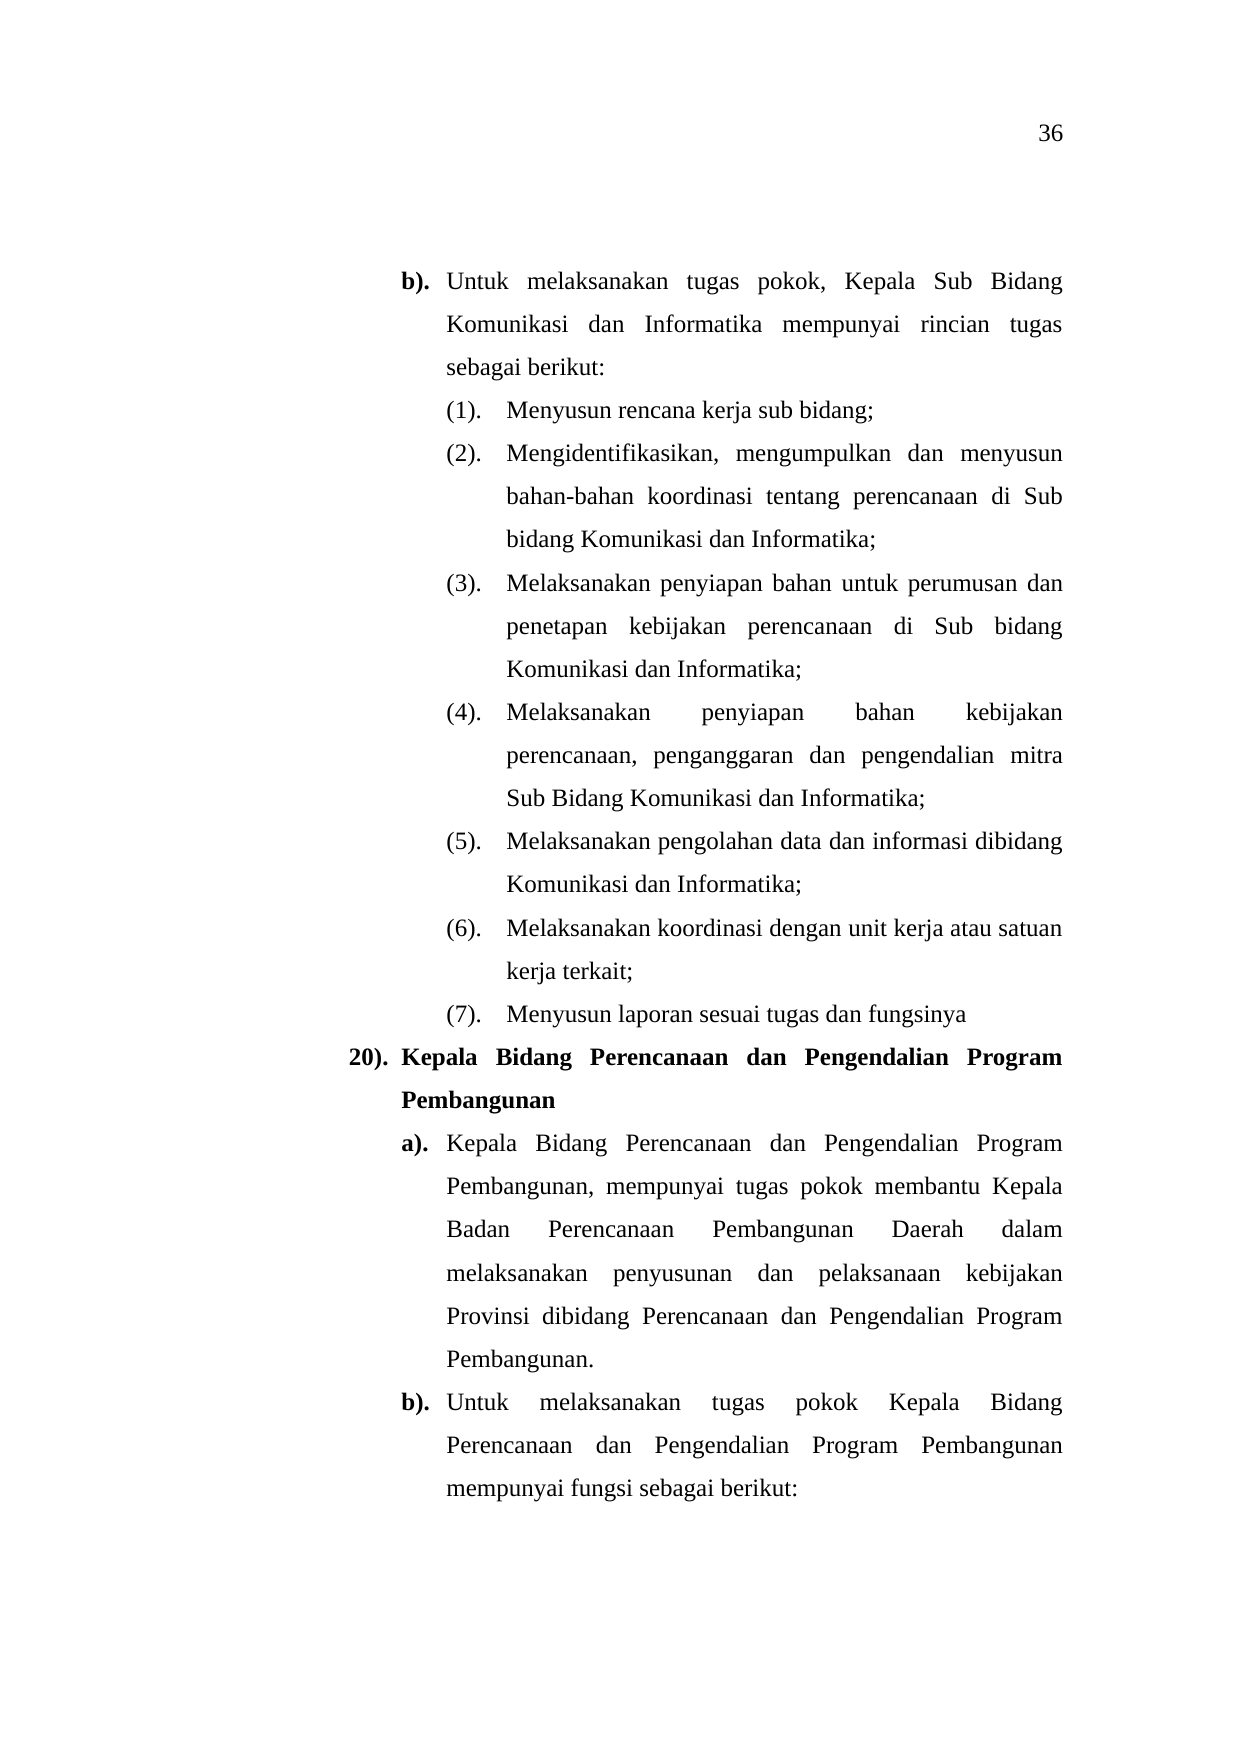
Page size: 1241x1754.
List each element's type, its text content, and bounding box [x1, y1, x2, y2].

list Melaksanakan koordinasi dengan unit kerja atau satuan kerja terkait; [446, 913, 1063, 984]
list Mengidentifikasikan, mengumpulkan dan menyusun bahan-bahan koordinasi tentang perencanaan di Sub bidang Komunikasi dan Informatika; [446, 438, 1063, 553]
list Kepala Bidang Perencanaan dan Pengendalian Program Pembangunan, mempunyai tugas pokok membantu Kepala Badan Perencanaan Pembangunan Daerah dalam melaksanakan penyusunan dan pelaksanaan kebijakan Provinsi dibidang Perencanaan dan Pengendalian Program Pembangunan. [401, 1128, 1063, 1373]
list Kepala Bidang Perencanaan dan Pengendalian Program Pembangunan [349, 1042, 1063, 1114]
list Menyusun laporan sesuai tugas dan fungsinya [446, 999, 1063, 1028]
list Untuk melaksanakan tugas pokok Kepala Bidang Perencanaan dan Pengendalian Program Pembangunan mempunyai fungsi sebagai berikut: [401, 1387, 1063, 1502]
list Melaksanakan penyiapan bahan untuk perumusan dan penetapan kebijakan perencanaan di Sub bidang Komunikasi dan Informatika; [446, 568, 1063, 683]
list Melaksanakan penyiapan bahan kebijakan perencanaan, penganggaran dan pengendalian mitra Sub Bidang Komunikasi dan Informatika; [446, 697, 1063, 812]
list Melaksanakan pengolahan data dan informasi dibidang Komunikasi dan Informatika; [446, 826, 1063, 898]
list Menyusun rencana kerja sub bidang; [446, 395, 1063, 424]
list Untuk melaksanakan tugas pokok, Kepala Sub Bidang Komunikasi dan Informatika mempunyai rincian tugas sebagai berikut: [401, 266, 1063, 381]
